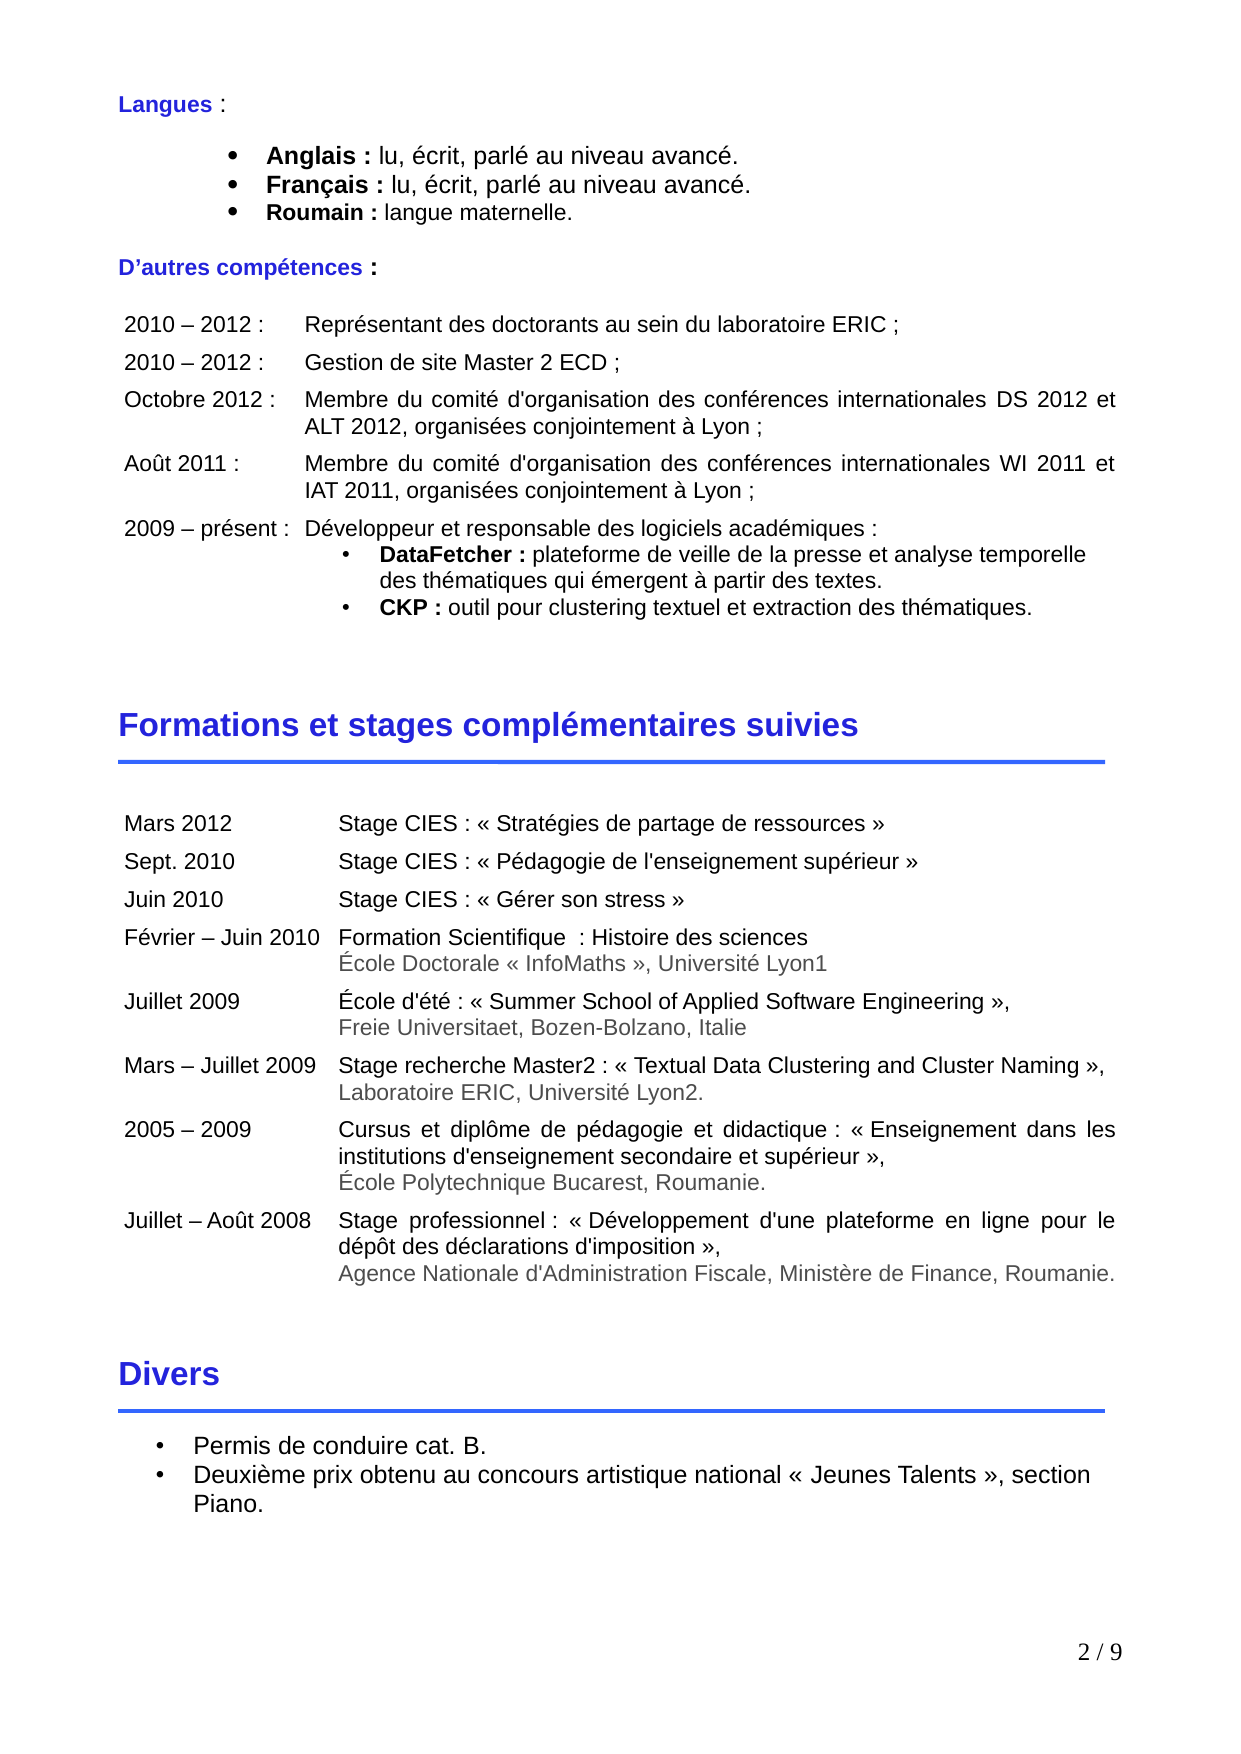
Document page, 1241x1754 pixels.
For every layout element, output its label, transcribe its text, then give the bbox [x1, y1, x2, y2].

table_cell Juillet 2009 [118, 982, 332, 1046]
table_cell Juillet – Août 2008 [118, 1201, 332, 1292]
table_header Représentant des doctorants au sein du laboratoire ERIC ; [299, 305, 1122, 343]
table_cell Sept. 2010 [118, 843, 332, 880]
table_cell Octobre 2012 : [118, 381, 299, 445]
table_cell Février – Juin 2010 [118, 918, 332, 982]
table_cell 2005 – 2009 [118, 1111, 332, 1201]
table_cell Stage recherche Master2 : « Textual Data Clustering and Cluster Naming », Laboratoire ERIC, Université Lyon2. [332, 1046, 1122, 1111]
text D’autres compétences : [118, 252, 1122, 281]
list Roumain : langue maternelle. [228, 199, 1122, 226]
table_cell Août 2011 : [118, 445, 299, 509]
table_cell Mars – Juillet 2009 [118, 1046, 332, 1111]
list Permis de conduire cat. B. [156, 1431, 1122, 1460]
table_cell Formation Scientifique : Histoire des sciences École Doctorale « InfoMaths », Université Lyon1 [332, 918, 1122, 982]
table_header Mars 2012 [118, 805, 332, 842]
list Deuxième prix obtenu au concours artistique national « Jeunes Talents », section Piano. [156, 1460, 1122, 1517]
table_cell Membre du comité d'organisation des conférences internationales WI 2011 et IAT 2011, organisées conjointement à Lyon ; [299, 445, 1122, 509]
table_cell Stage professionnel : « Développement d'une plateforme en ligne pour le dépôt des déclarations d'imposition », Agence Nationale d'Administration Fiscale, Ministère de Finance, Roumanie. [332, 1201, 1122, 1292]
table_cell École d'été : « Summer School of Applied Software Engineering », Freie Universitaet, Bozen-Bolzano, Italie [332, 982, 1122, 1046]
table_cell Gestion de site Master 2 ECD ; [299, 343, 1122, 381]
table_cell Juin 2010 [118, 880, 332, 918]
text Langues : [118, 88, 1122, 117]
table_header Stage CIES : « Stratégies de partage de ressources » [332, 805, 1122, 842]
table_cell Stage CIES : « Pédagogie de l'enseignement supérieur » [332, 843, 1122, 880]
table_cell Stage CIES : « Gérer son stress » [332, 880, 1122, 918]
table_header 2010 – 2012 : [118, 305, 299, 343]
list Anglais : lu, écrit, parlé au niveau avancé. [228, 141, 1122, 170]
table_cell Cursus et diplôme de pédagogie et didactique : « Enseignement dans les institutions d'enseignement secondaire et supérieur », École Polytechnique Bucarest, Roumanie. [332, 1111, 1122, 1201]
table_cell 2010 – 2012 : [118, 343, 299, 381]
list Français : lu, écrit, parlé au niveau avancé. [228, 170, 1122, 199]
text Formations et stages complémentaires suivies [118, 705, 1122, 781]
table_cell Développeur et responsable des logiciels académiques : DataFetcher : plateforme de veille de la presse et analyse temporelle des thématiques qui émergent à partir des textes. CKP : outil pour clustering textuel et extraction des thématiques. [299, 509, 1122, 626]
text Divers [118, 1354, 1122, 1392]
table_cell Membre du comité d'organisation des conférences internationales DS 2012 et ALT 2012, organisées conjointement à Lyon ; [299, 381, 1122, 445]
table_cell 2009 – présent : [118, 509, 299, 626]
